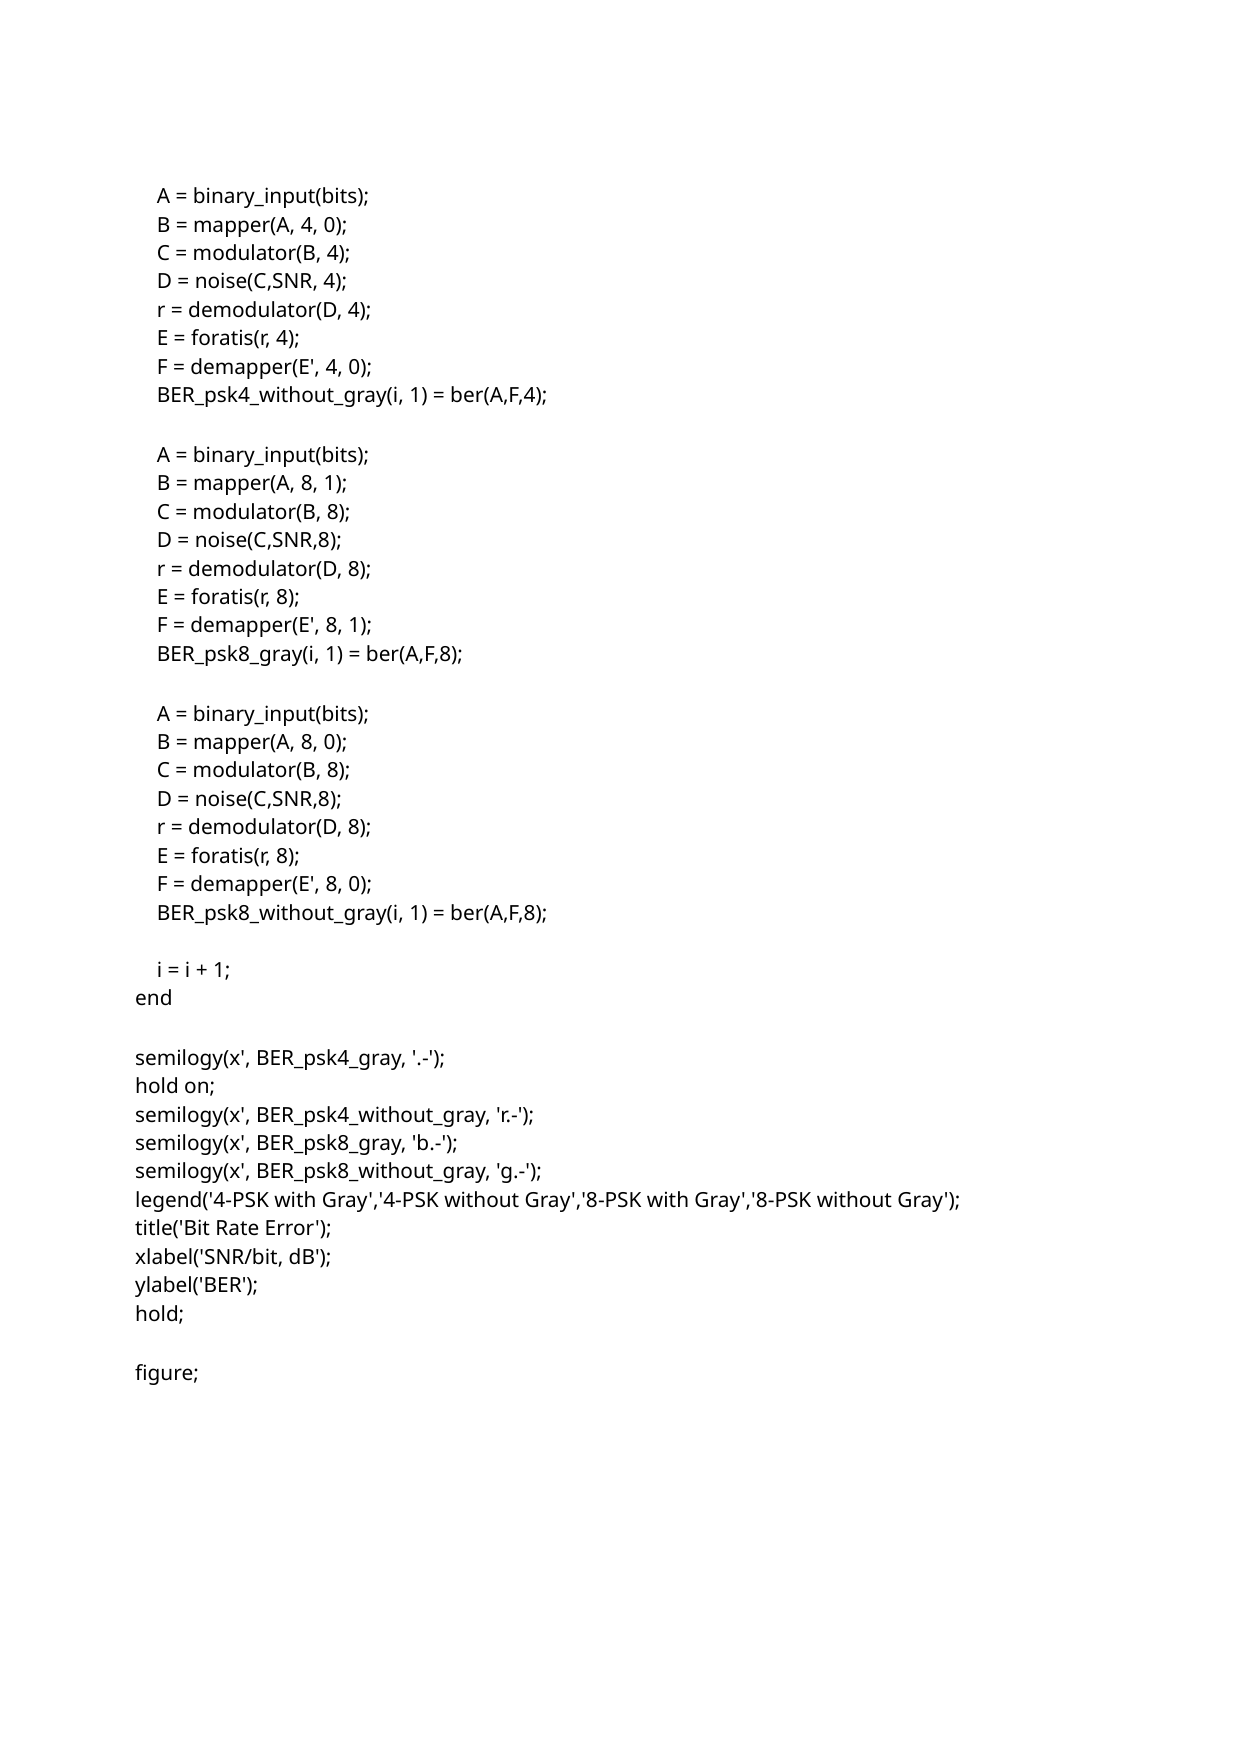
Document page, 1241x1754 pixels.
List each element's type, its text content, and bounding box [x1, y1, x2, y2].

text E = foratis(r, 8); [135, 582, 1092, 611]
text hold on; [135, 1071, 1092, 1100]
text r = demodulator(D, 8); [135, 554, 1092, 582]
text A = binary_input(bits); [135, 440, 1092, 468]
text hold; [135, 1299, 1092, 1327]
text title('Bit Rate Error'); [135, 1213, 1092, 1242]
text legend('4-PSK with Gray','4-PSK without Gray','8-PSK with Gray','8-PSK without Gray'); [135, 1185, 1092, 1213]
text B = mapper(A, 4, 0); [135, 210, 1092, 238]
text C = modulator(B, 8); [135, 497, 1092, 525]
text D = noise(C,SNR,8); [135, 784, 1092, 812]
text BER_psk8_gray(i, 1) = ber(A,F,8); [135, 639, 1092, 667]
text xlabel('SNR/bit, dB'); [135, 1242, 1092, 1270]
text B = mapper(A, 8, 0); [135, 727, 1092, 756]
text ylabel('BER'); [135, 1270, 1092, 1299]
text semilogy(x', BER_psk4_without_gray, 'r.-'); [135, 1100, 1092, 1128]
text F = demapper(E', 8, 0); [135, 869, 1092, 898]
text semilogy(x', BER_psk8_without_gray, 'g.-'); [135, 1157, 1092, 1185]
text BER_psk8_without_gray(i, 1) = ber(A,F,8); [135, 898, 1092, 926]
text semilogy(x', BER_psk4_gray, '.-'); [135, 1043, 1092, 1071]
text B = mapper(A, 8, 1); [135, 468, 1092, 497]
text F = demapper(E', 4, 0); [135, 352, 1092, 380]
text i = i + 1; [135, 955, 1092, 983]
text C = modulator(B, 8); [135, 756, 1092, 784]
text A = binary_input(bits); [135, 181, 1092, 210]
text BER_psk4_without_gray(i, 1) = ber(A,F,4); [135, 380, 1092, 409]
text E = foratis(r, 4); [135, 323, 1092, 352]
text A = binary_input(bits); [135, 699, 1092, 727]
text r = demodulator(D, 4); [135, 295, 1092, 323]
text semilogy(x', BER_psk8_gray, 'b.-'); [135, 1128, 1092, 1157]
text D = noise(C,SNR, 4); [135, 267, 1092, 295]
text end [135, 983, 1092, 1012]
text D = noise(C,SNR,8); [135, 525, 1092, 554]
text r = demodulator(D, 8); [135, 812, 1092, 841]
text C = modulator(B, 4); [135, 238, 1092, 267]
text F = demapper(E', 8, 1); [135, 611, 1092, 639]
text E = foratis(r, 8); [135, 841, 1092, 869]
text figure; [135, 1358, 1092, 1387]
